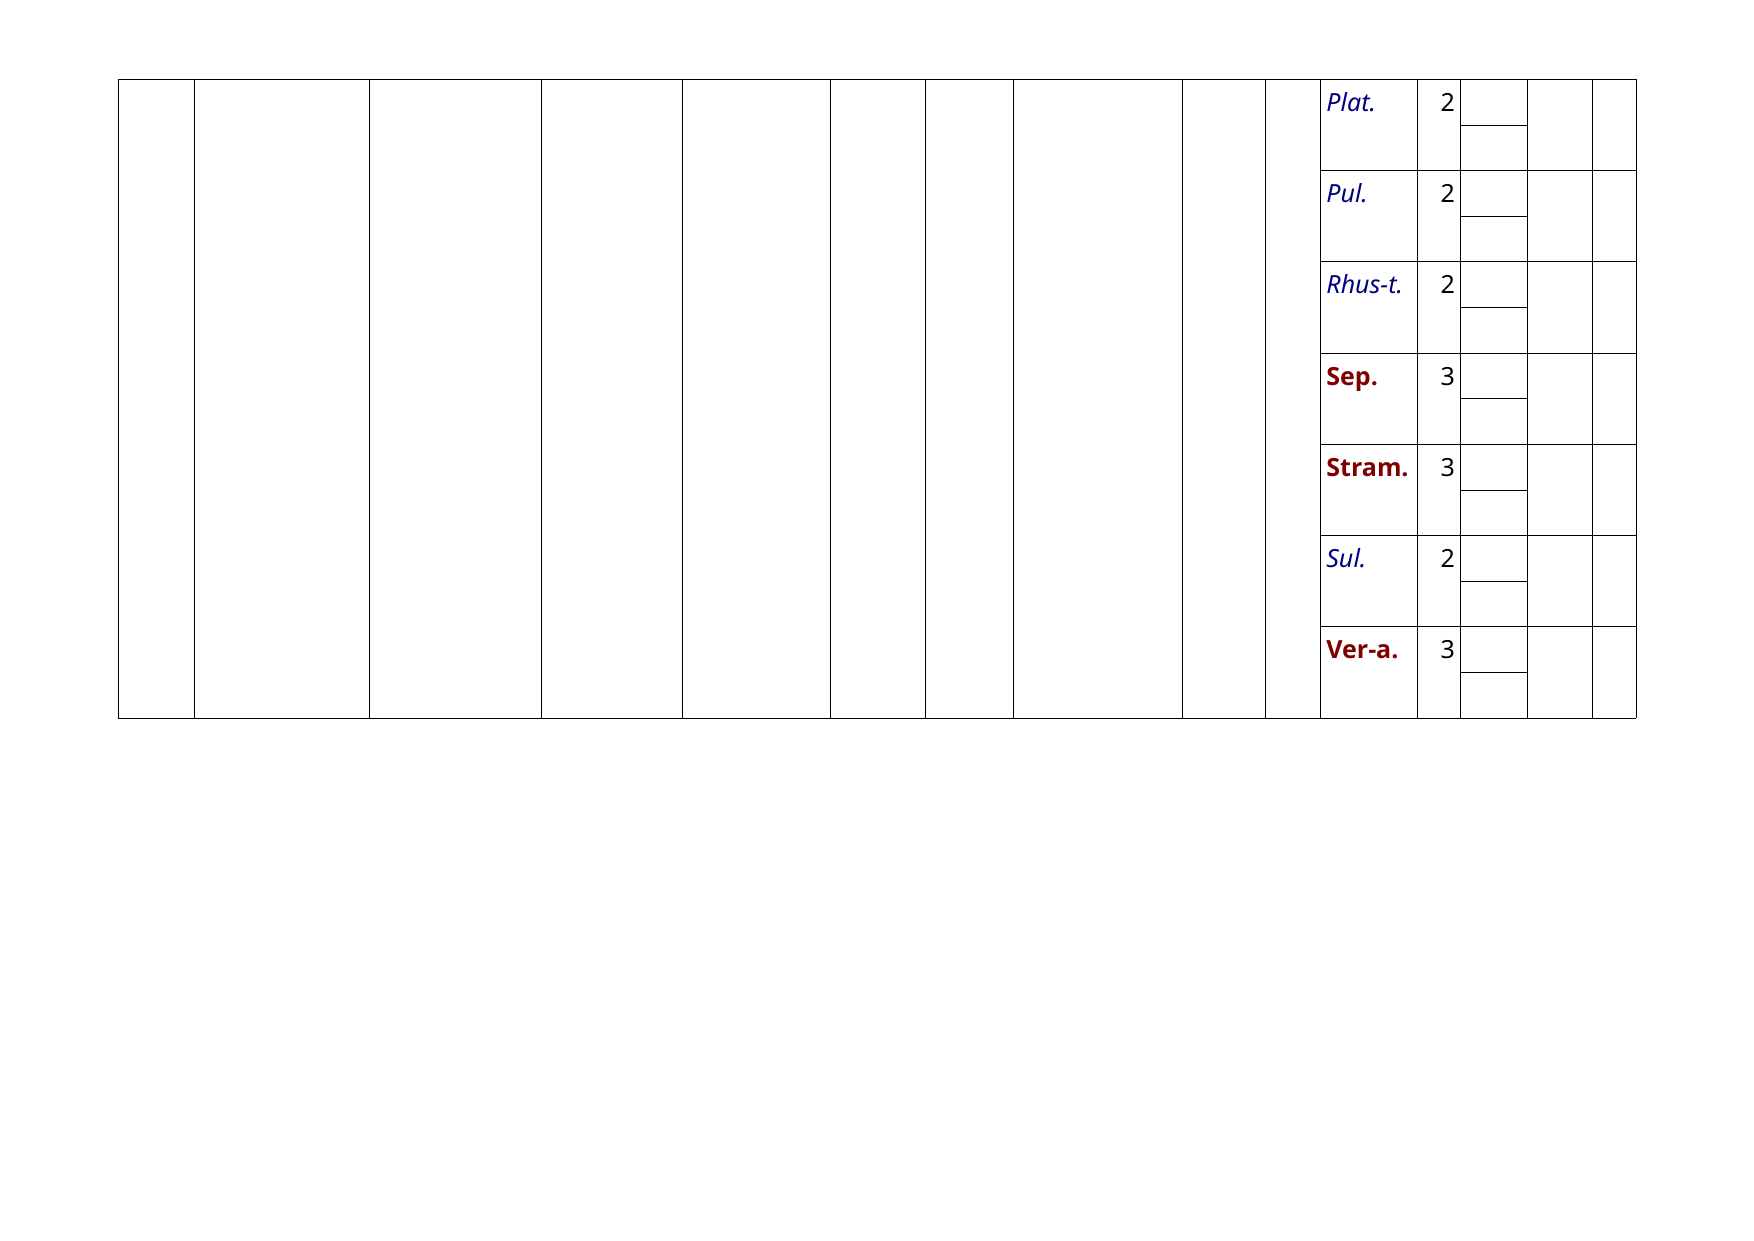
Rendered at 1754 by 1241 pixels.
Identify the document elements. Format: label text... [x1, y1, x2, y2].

table_cell [1593, 262, 1636, 353]
table_cell [1461, 582, 1527, 626]
table_cell [1014, 80, 1182, 718]
table_cell [1183, 80, 1265, 718]
table_cell [1593, 627, 1636, 718]
table_cell [1461, 536, 1527, 581]
table_cell Sep. [1321, 354, 1417, 444]
table_cell [1528, 627, 1592, 718]
table_cell 2 [1418, 80, 1460, 170]
table_cell [370, 80, 541, 718]
table_cell [1528, 262, 1592, 353]
table_cell [1461, 308, 1527, 353]
table_cell [1528, 445, 1592, 535]
table_cell [1266, 80, 1320, 718]
table_cell [195, 80, 369, 718]
table_cell [1461, 354, 1527, 398]
table_cell [926, 80, 1013, 718]
table_cell [683, 80, 830, 718]
table_cell [1461, 627, 1527, 672]
table_cell [1593, 536, 1636, 626]
table_cell 3 [1418, 627, 1460, 718]
table_cell 3 [1418, 354, 1460, 444]
table_cell [1593, 445, 1636, 535]
table_cell [1461, 445, 1527, 489]
table_cell [1461, 80, 1527, 124]
table_cell 2 [1418, 536, 1460, 626]
table_cell 3 [1418, 445, 1460, 535]
table_cell 2 [1418, 262, 1460, 353]
table_cell [1593, 171, 1636, 261]
table_cell [1461, 491, 1527, 535]
table_cell [831, 80, 925, 718]
table_cell [1461, 171, 1527, 216]
table_cell Sul. [1321, 536, 1417, 626]
table_cell Pul. [1321, 171, 1417, 261]
table_cell [1593, 354, 1636, 444]
table_cell Ver-a. [1321, 627, 1417, 718]
table_cell [1528, 80, 1592, 170]
table_cell [119, 80, 194, 718]
table_cell [1461, 217, 1527, 261]
table_cell [1528, 354, 1592, 444]
table_cell [1461, 262, 1527, 307]
table_cell [1461, 126, 1527, 170]
table_cell [542, 80, 682, 718]
table_cell [1593, 80, 1636, 170]
table_cell [1461, 399, 1527, 444]
table_cell [1528, 171, 1592, 261]
table_cell [1461, 673, 1527, 718]
table_cell Plat. [1321, 80, 1417, 170]
table_cell Stram. [1321, 445, 1417, 535]
table_cell Rhus-t. [1321, 262, 1417, 353]
table_cell [1528, 536, 1592, 626]
table_cell 2 [1418, 171, 1460, 261]
